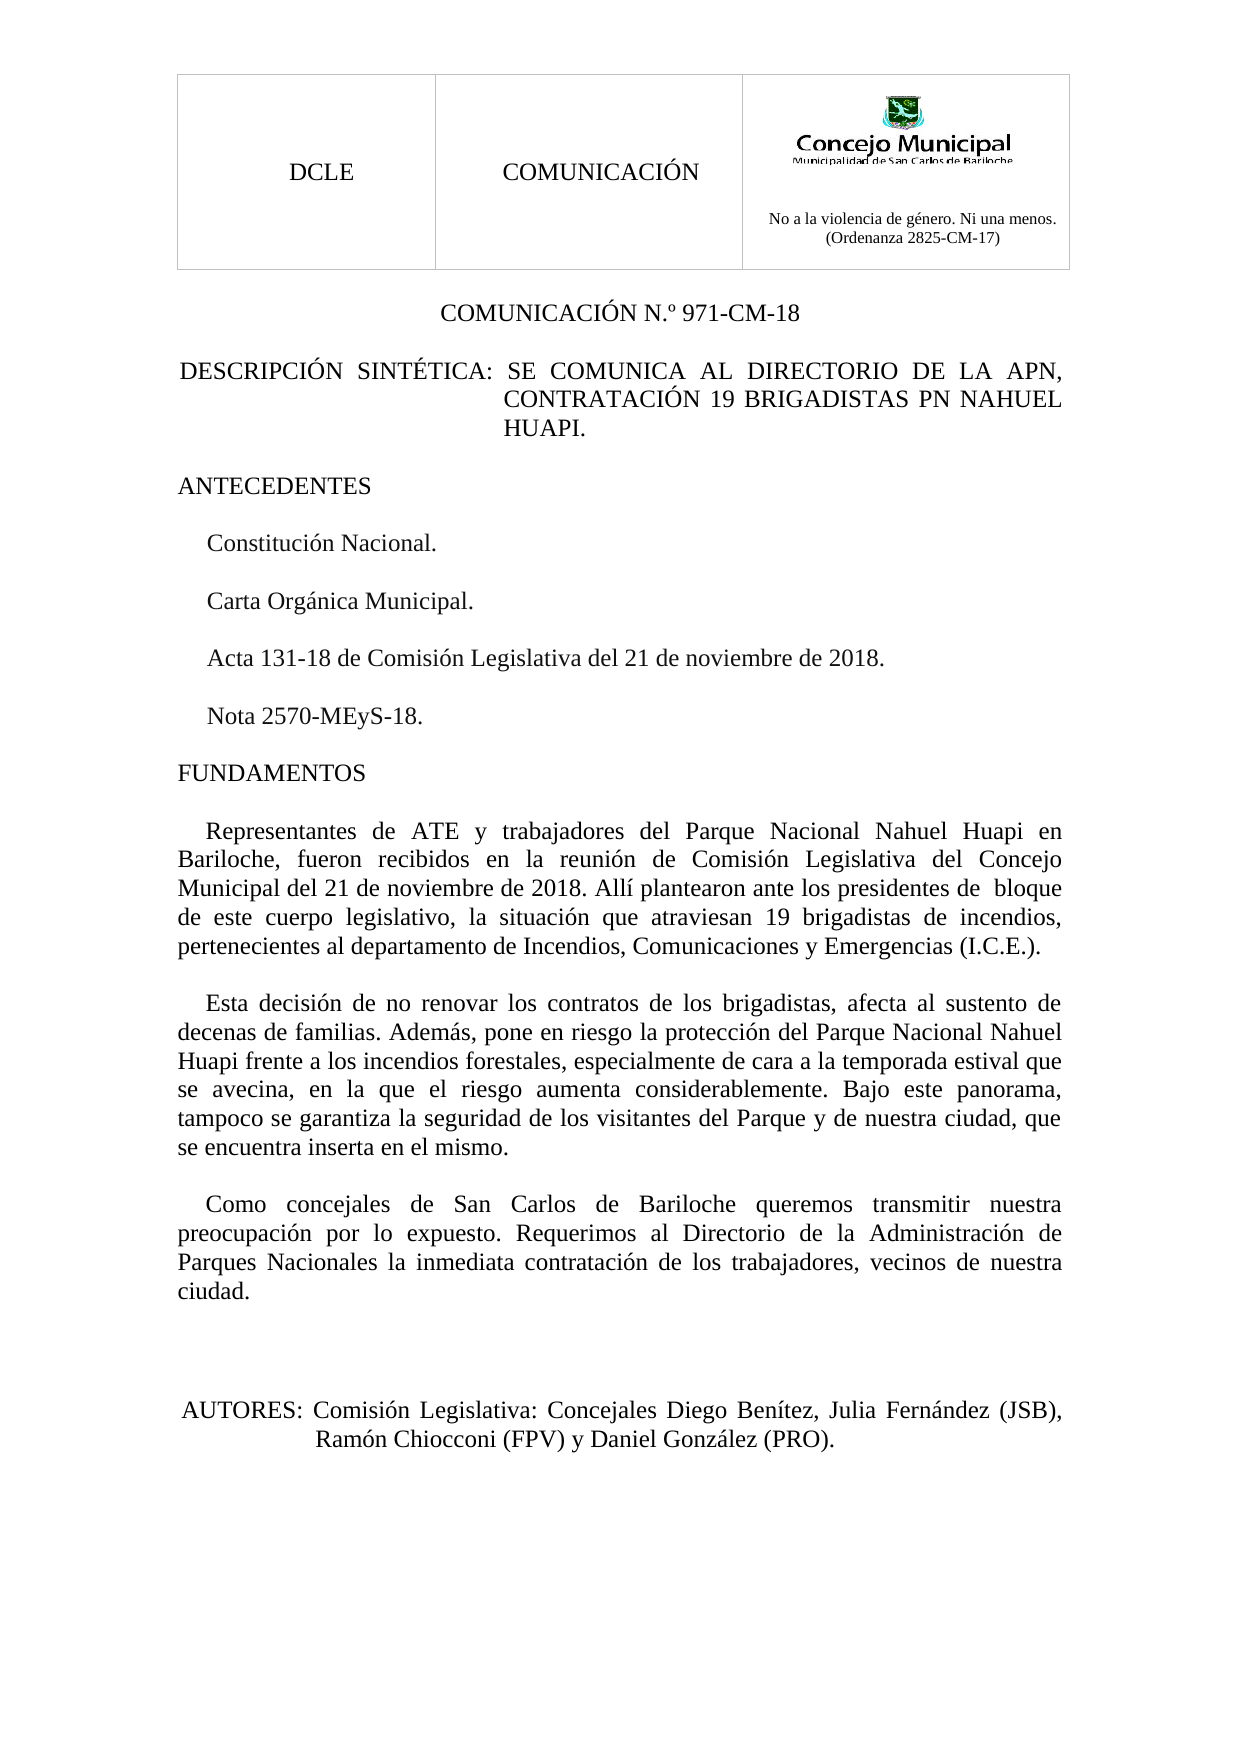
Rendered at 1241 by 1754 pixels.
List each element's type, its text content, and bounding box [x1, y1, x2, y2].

text Nota 2570-MEyS-18. [177, 701, 1063, 729]
text Constitución Nacional. [177, 528, 1063, 557]
text ANTECEDENTES [177, 471, 1063, 499]
text Carta Orgánica Municipal. [177, 586, 1063, 614]
text AUTORES: Comisión Legislativa: Concejales Diego Benítez, Julia Fernández (JSB), Ramón Chiocconi (FPV) y Daniel González (PRO). [181, 1395, 1063, 1452]
text COMUNICACIÓN N.º 971-CM-18 [177, 298, 1063, 327]
text Representantes de ATE y trabajadores del Parque Nacional Nahuel Huapi en Bariloche, fueron recibidos en la reunión de Comisión Legislativa del Concejo Municipal del 21 de noviembre de 2018. Allí plantearon ante los presidentes de bloque de este cuerpo legislativo, la situación que atraviesan 19 brigadistas de incendios, pertenecientes al departamento de Incendios, Comunicaciones y Emergencias (I.C.E.). [177, 816, 1063, 959]
text Como concejales de San Carlos de Bariloche queremos transmitir nuestra preocupación por lo expuesto. Requerimos al Directorio de la Administración de Parques Nacionales la inmediata contratación de los trabajadores, vecinos de nuestra ciudad. [177, 1189, 1063, 1304]
text DESCRIPCIÓN SINTÉTICA: SE COMUNICA AL DIRECTORIO DE LA APN, CONTRATACIÓN 19 BRIGADISTAS PN NAHUEL HUAPI. [179, 356, 1063, 442]
text Esta decisión de no renovar los contratos de los brigadistas, afecta al sustento de decenas de familias. Además, pone en riesgo la protección del Parque Nacional Nahuel Huapi frente a los incendios forestales, especialmente de cara a la temporada estival que se avecina, en la que el riesgo aumenta considerablemente. Bajo este panorama, tampoco se garantiza la seguridad de los visitantes del Parque y de nuestra ciudad, que se encuentra inserta en el mismo. [177, 988, 1063, 1161]
text FUNDAMENTOS [177, 758, 1063, 787]
text Acta 131-18 de Comisión Legislativa del 21 de noviembre de 2018. [177, 643, 1063, 672]
